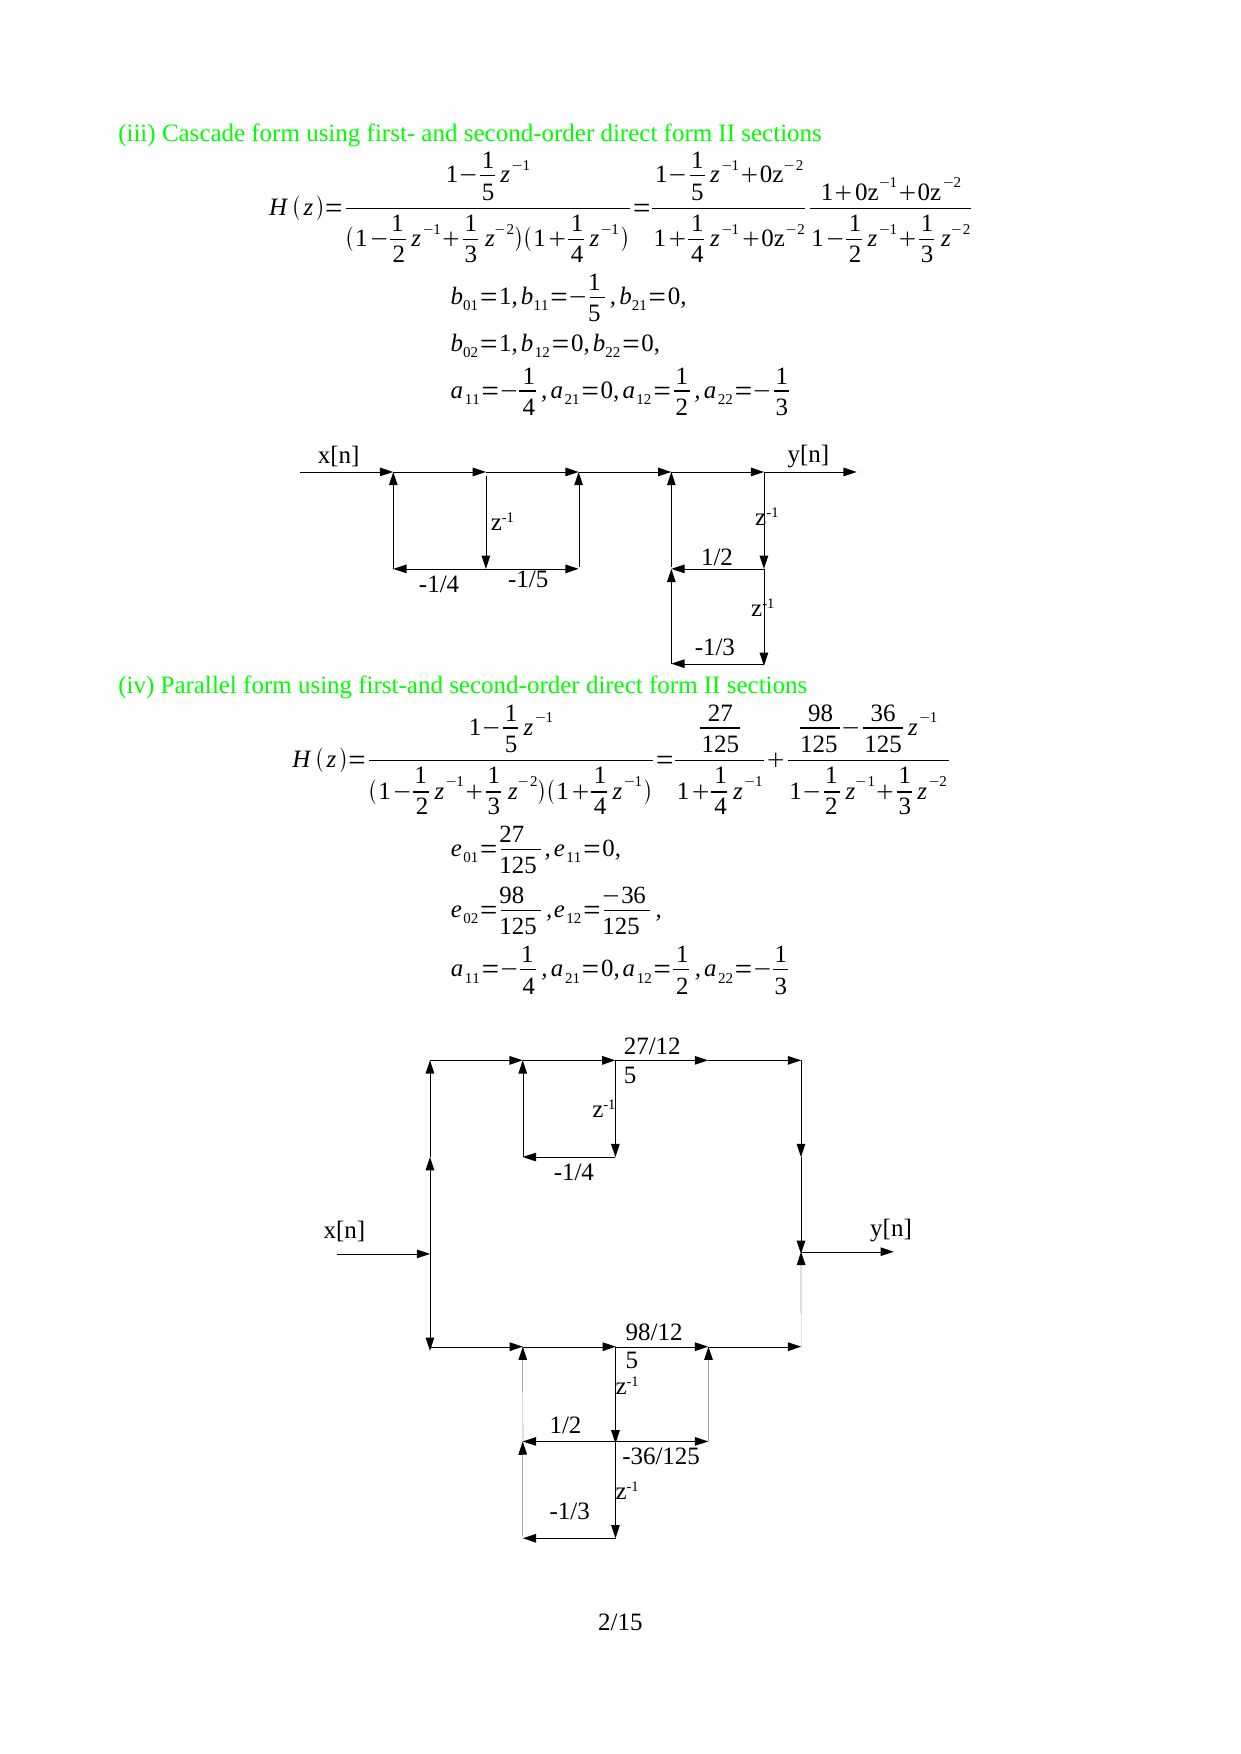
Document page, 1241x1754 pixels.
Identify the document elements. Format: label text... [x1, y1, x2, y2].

text (iii) Cascade form using first- and second-order direct form II sections [118, 118, 1122, 147]
text (iv) Parallel form using first-and second-order direct form II sections [118, 420, 1122, 699]
